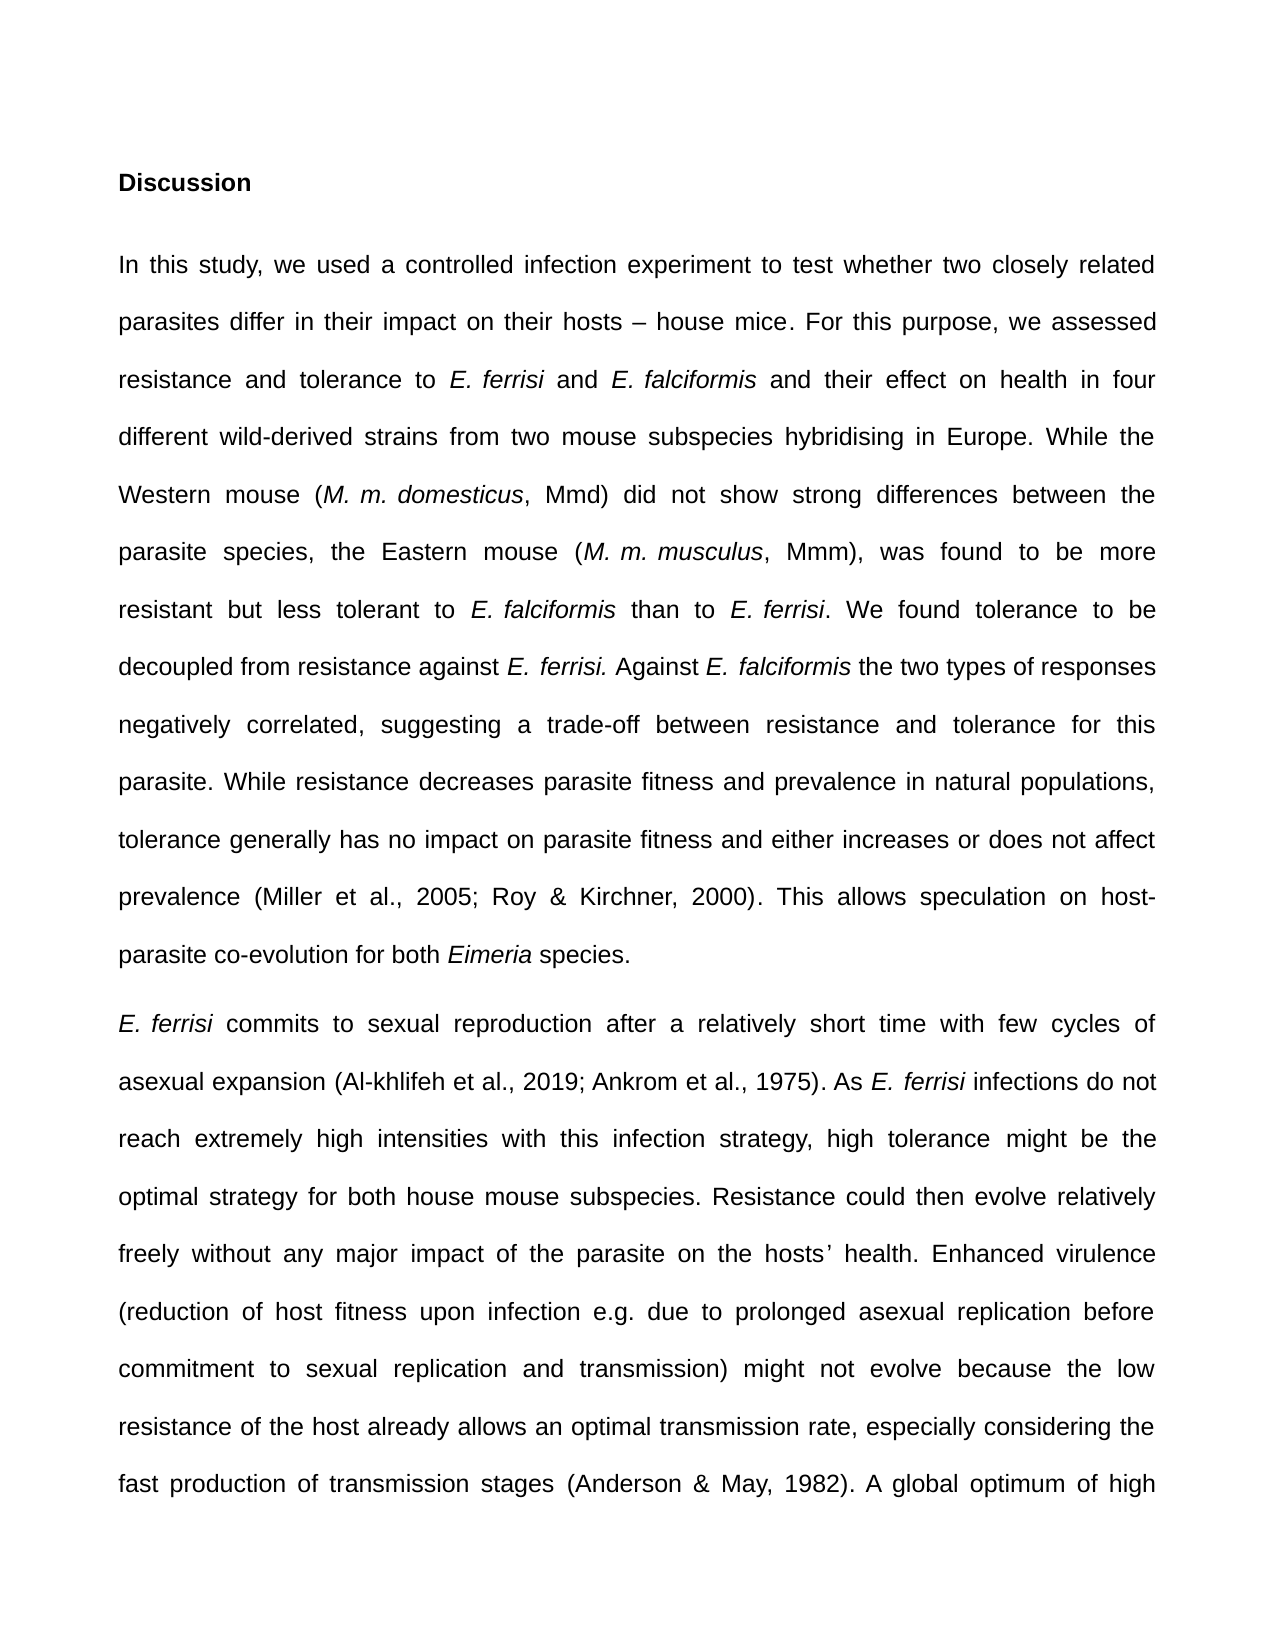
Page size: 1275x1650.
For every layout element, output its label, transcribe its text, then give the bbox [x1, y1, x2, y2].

text E. ferrisi commits to sexual reproduction after a relatively short time with few cycles of asexual expansion (Al-khlifeh et al., 2019; Ankrom et al., 1975). As E. ferrisi infections do not reach extremely high intensities with this infection strategy, high tolerance might be the optimal strategy for both house mouse subspecies. Resistance could then evolve relatively freely without any major impact of the parasite on the hosts’ health. Enhanced virulence (reduction of host fitness upon infection e.g. due to prolonged asexual replication before commitment to sexual replication and transmission) might not evolve because the low resistance of the host already allows an optimal transmission rate, especially considering the fast production of transmission stages (Anderson & May, 1982). A global optimum of high [118, 1009, 1157, 1498]
subtitle Discussion [118, 168, 1157, 197]
text In this study, we used a controlled infection experiment to test whether two closely related parasites differ in their impact on their hosts – house mice. For this purpose, we assessed resistance and tolerance to E. ferrisi and E. falciformis and their effect on health in four different wild-derived strains from two mouse subspecies hybridising in Europe. While the Western mouse (M. m. domesticus, Mmd) did not show strong differences between the parasite species, the Eastern mouse (M. m. musculus, Mmm), was found to be more resistant but less tolerant to E. falciformis than to E. ferrisi. We found tolerance to be decoupled from resistance against E. ferrisi. Against E. falciformis the two types of responses negatively correlated, suggesting a trade-off between resistance and tolerance for this parasite. While resistance decreases parasite fitness and prevalence in natural populations, tolerance generally has no impact on parasite fitness and either increases or does not affect prevalence (Miller et al., 2005; Roy & Kirchner, 2000). This allows speculation on host-parasite co-evolution for both Eimeria species. [118, 250, 1157, 969]
